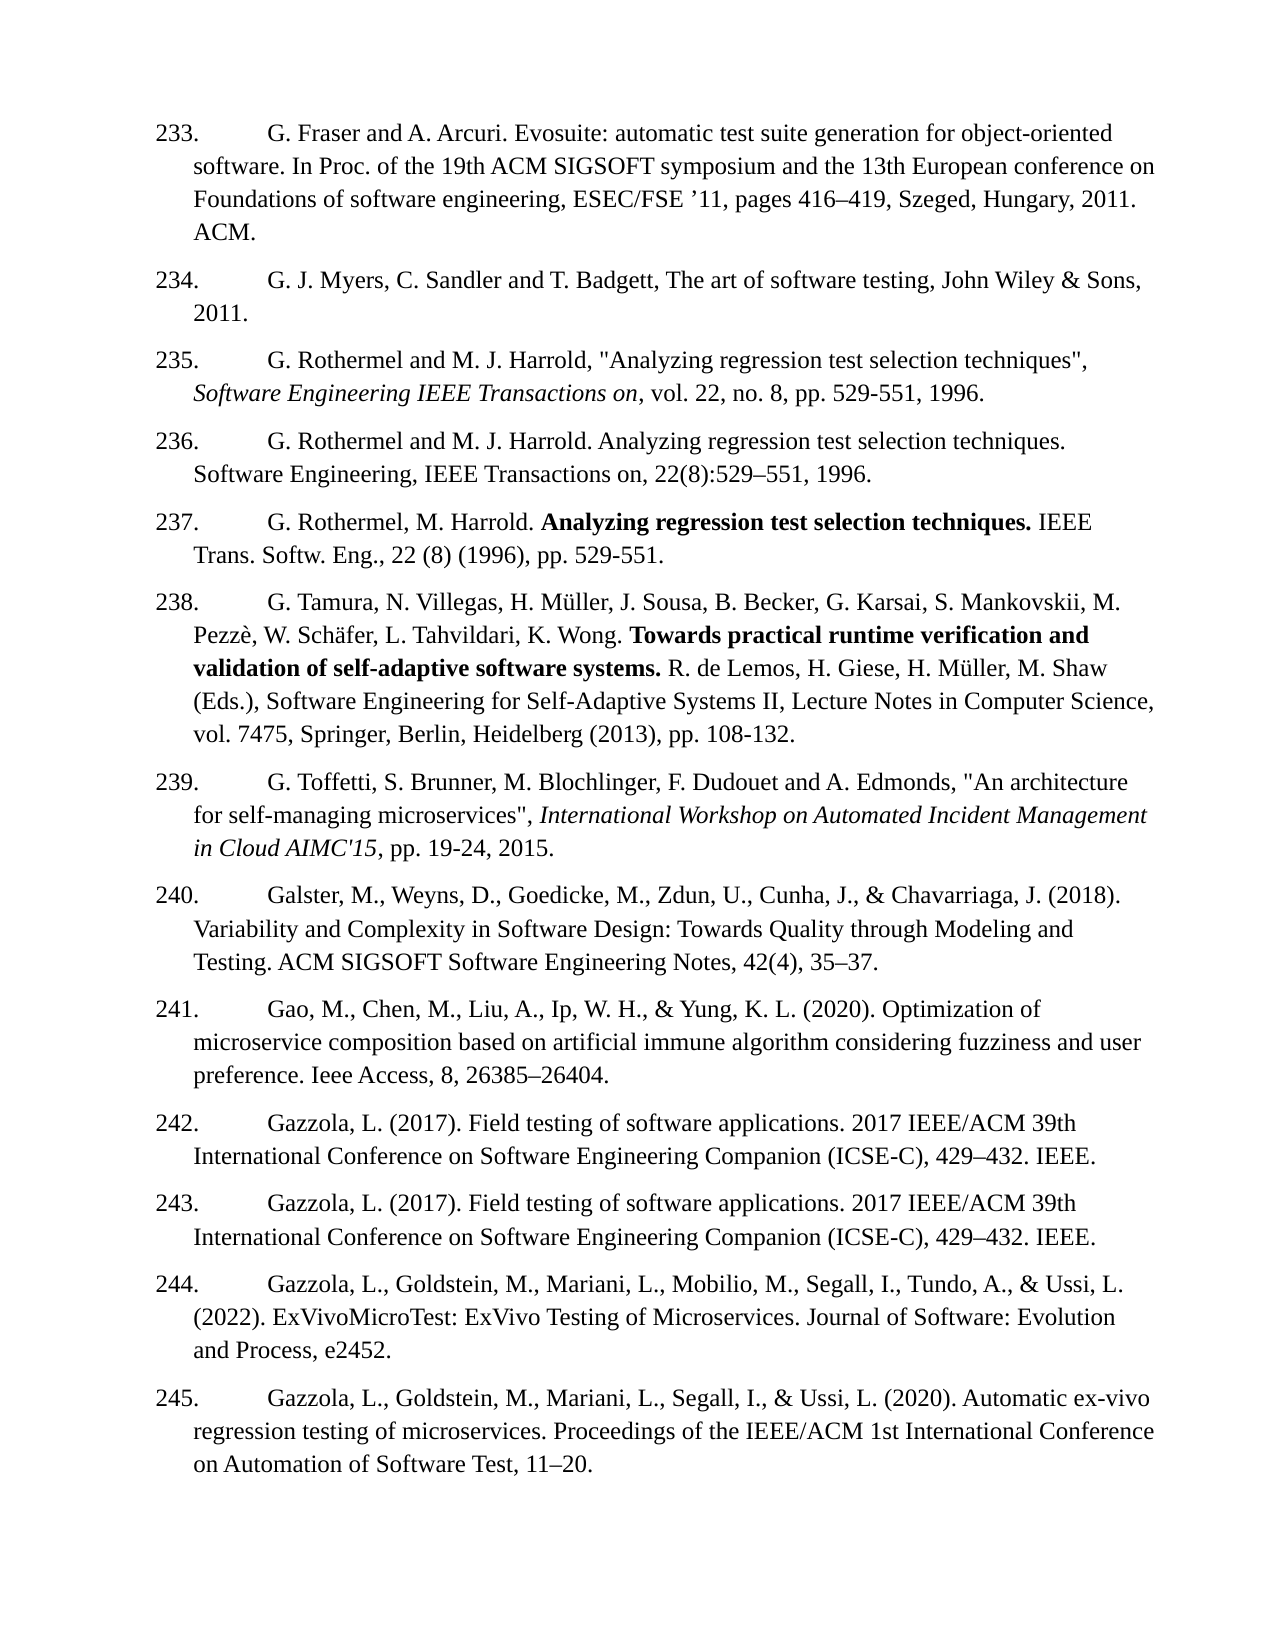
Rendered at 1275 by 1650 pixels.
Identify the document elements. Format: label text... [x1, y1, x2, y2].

list G. Tamura, N. Villegas, H. Müller, J. Sousa, B. Becker, G. Karsai, S. Mankovskii, M. Pezzè, W. Schäfer, L. Tahvildari, K. Wong. Towards practical runtime verification and validation of self-adaptive software systems. R. de Lemos, H. Giese, H. Müller, M. Shaw (Eds.), Software Engineering for Self-Adaptive Systems II, Lecture Notes in Computer Science, vol. 7475, Springer, Berlin, Heidelberg (2013), pp. 108-132. [155, 587, 1157, 748]
list G. J. Myers, C. Sandler and T. Badgett, The art of software testing, John Wiley & Sons, 2011. [155, 265, 1157, 327]
list Gazzola, L., Goldstein, M., Mariani, L., Segall, I., & Ussi, L. (2020). Automatic ex-vivo regression testing of microservices. Proceedings of the IEEE/ACM 1st International Conference on Automation of Software Test, 11–20. [155, 1383, 1157, 1478]
list Galster, M., Weyns, D., Goedicke, M., Zdun, U., Cunha, J., & Chavarriaga, J. (2018). Variability and Complexity in Software Design: Towards Quality through Modeling and Testing. ACM SIGSOFT Software Engineering Notes, 42(4), 35–37. [155, 881, 1157, 975]
list Gazzola, L. (2017). Field testing of software applications. 2017 IEEE/ACM 39th International Conference on Software Engineering Companion (ICSE-C), 429–432. IEEE. [155, 1108, 1157, 1170]
list G. Fraser and A. Arcuri. Evosuite: automatic test suite generation for object-oriented software. In Proc. of the 19th ACM SIGSOFT symposium and the 13th European conference on Foundations of software engineering, ESEC/FSE ’11, pages 416–419, Szeged, Hungary, 2011. ACM. [155, 118, 1157, 246]
list Gazzola, L., Goldstein, M., Mariani, L., Mobilio, M., Segall, I., Tundo, A., & Ussi, L. (2022). ExVivoMicroTest: ExVivo Testing of Microservices. Journal of Software: Evolution and Process, e2452. [155, 1269, 1157, 1364]
list G. Rothermel and M. J. Harrold. Analyzing regression test selection techniques. Software Engineering, IEEE Transactions on, 22(8):529–551, 1996. [155, 426, 1157, 488]
list G. Rothermel, M. Harrold. Analyzing regression test selection techniques. IEEE Trans. Softw. Eng., 22 (8) (1996), pp. 529-551. [155, 507, 1157, 568]
list Gao, M., Chen, M., Liu, A., Ip, W. H., & Yung, K. L. (2020). Optimization of microservice composition based on artificial immune algorithm considering fuzziness and user preference. Ieee Access, 8, 26385–26404. [155, 994, 1157, 1089]
list G. Toffetti, S. Brunner, M. Blochlinger, F. Dudouet and A. Edmonds, "An architecture for self-managing microservices", International Workshop on Automated Incident Management in Cloud AIMC'15, pp. 19-24, 2015. [155, 767, 1157, 862]
list G. Rothermel and M. J. Harrold, "Analyzing regression test selection techniques", Software Engineering IEEE Transactions on, vol. 22, no. 8, pp. 529-551, 1996. [155, 345, 1157, 407]
list Gazzola, L. (2017). Field testing of software applications. 2017 IEEE/ACM 39th International Conference on Software Engineering Companion (ICSE-C), 429–432. IEEE. [155, 1188, 1157, 1250]
